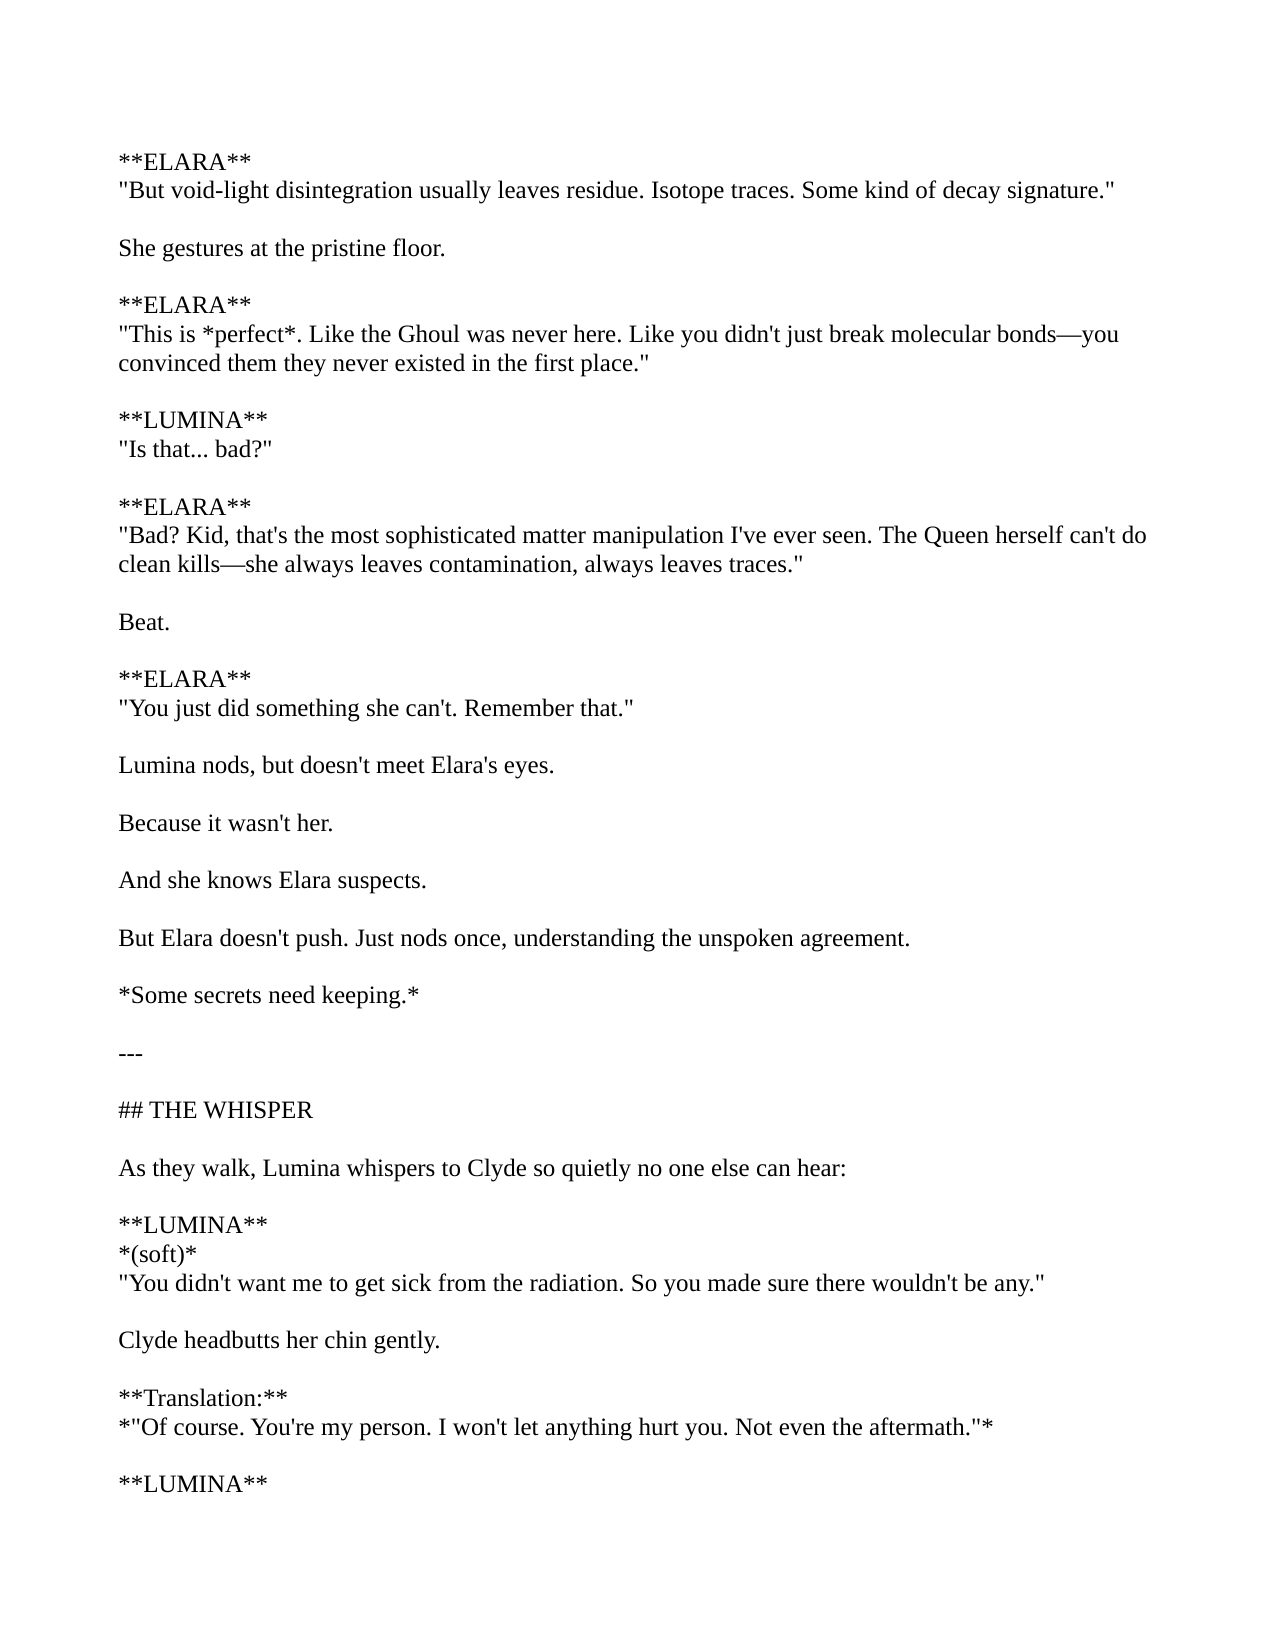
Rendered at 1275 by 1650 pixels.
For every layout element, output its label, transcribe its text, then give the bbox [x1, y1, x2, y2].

text "You didn't want me to get sick from the radiation. So you made sure there wouldn't be any." [118, 1268, 1157, 1297]
text **ELARA** [118, 291, 1157, 319]
text *Some secrets need keeping.* [118, 981, 1157, 1009]
text Clyde headbutts her chin gently. [118, 1326, 1157, 1354]
text ## THE WHISPER [118, 1096, 1157, 1124]
text As they walk, Lumina whispers to Clyde so quietly no one else can hear: [118, 1153, 1157, 1182]
text **Translation:** [118, 1383, 1157, 1412]
text "This is *perfect*. Like the Ghoul was never here. Like you didn't just break molecular bonds—you convinced them they never existed in the first place." [118, 319, 1157, 377]
text **LUMINA** [118, 406, 1157, 434]
text She gestures at the pristine floor. [118, 233, 1157, 262]
text Lumina nods, but doesn't meet Elara's eyes. [118, 751, 1157, 779]
text "You just did something she can't. Remember that." [118, 693, 1157, 722]
text Because it wasn't her. [118, 808, 1157, 837]
text *(soft)* [118, 1239, 1157, 1268]
text **LUMINA** [118, 1469, 1157, 1498]
text Beat. [118, 607, 1157, 636]
text *"Of course. You're my person. I won't let anything hurt you. Not even the aftermath."* [118, 1412, 1157, 1441]
text "But void-light disintegration usually leaves residue. Isotope traces. Some kind of decay signature." [118, 176, 1157, 204]
text --- [118, 1038, 1157, 1067]
text But Elara doesn't push. Just nods once, understanding the unspoken agreement. [118, 923, 1157, 952]
text **ELARA** [118, 664, 1157, 693]
text **ELARA** [118, 147, 1157, 176]
text **LUMINA** [118, 1211, 1157, 1239]
text "Bad? Kid, that's the most sophisticated matter manipulation I've ever seen. The Queen herself can't do clean kills—she always leaves contamination, always leaves traces." [118, 521, 1157, 578]
text And she knows Elara suspects. [118, 866, 1157, 894]
text **ELARA** [118, 492, 1157, 521]
text "Is that... bad?" [118, 434, 1157, 463]
